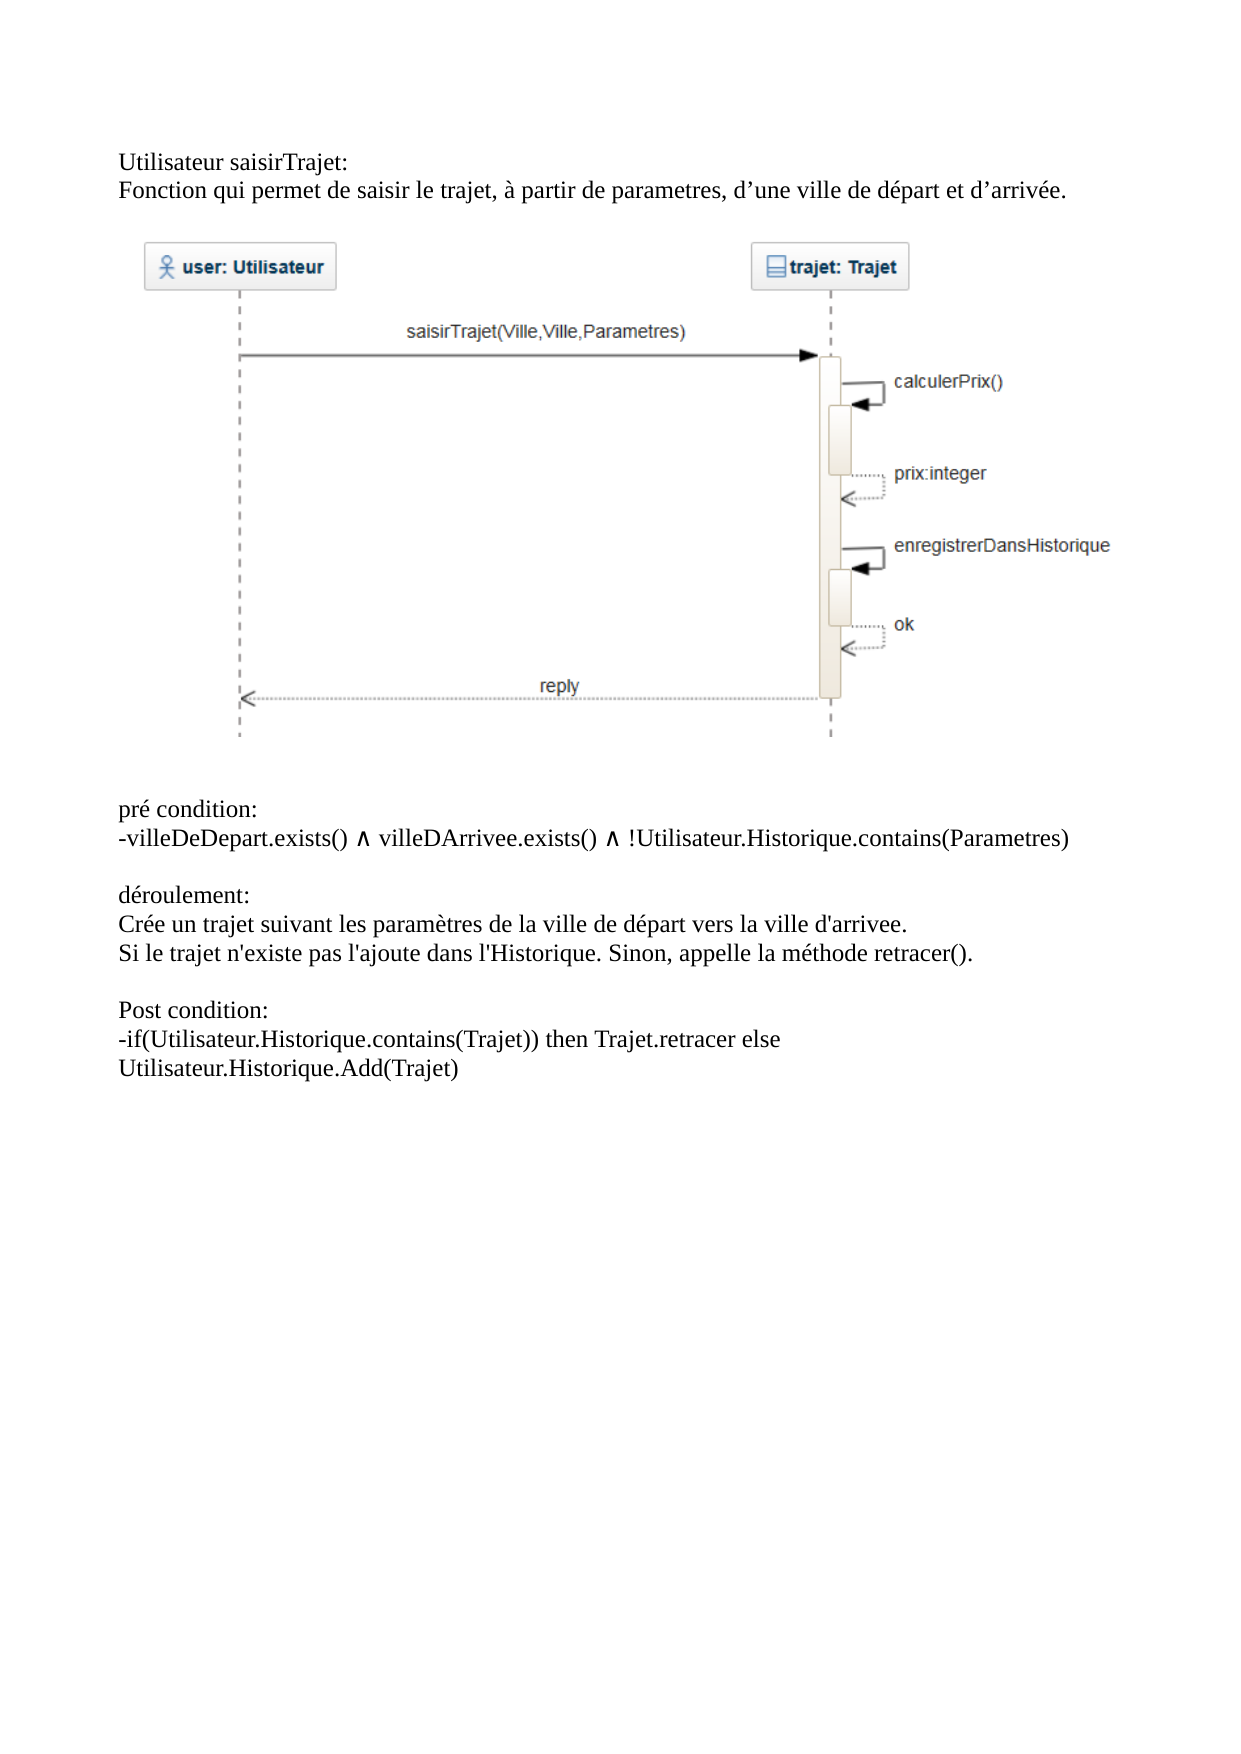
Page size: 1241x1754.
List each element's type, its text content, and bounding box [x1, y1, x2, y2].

picture [118, 233, 1122, 737]
text Utilisateur saisirTrajet: Fonction qui permet de saisir le trajet, à partir de parametres, d’une ville de départ et d’arrivée. [118, 118, 1122, 233]
text pré condition: -villeDeDepart.exists() ∧ villeDArrivee.exists() ∧ !Utilisateur.Historique.contains(Parametres) déroulement: Crée un trajet suivant les paramètres de la ville de départ vers la ville d'arrivee. Si le trajet n'existe pas l'ajoute dans l'Historique. Sinon, appelle la méthode retracer(). Post condition: -if(Utilisateur.Historique.contains(Trajet)) then Trajet.retracer else Utilisateur.Historique.Add(Trajet) [118, 765, 1122, 1110]
